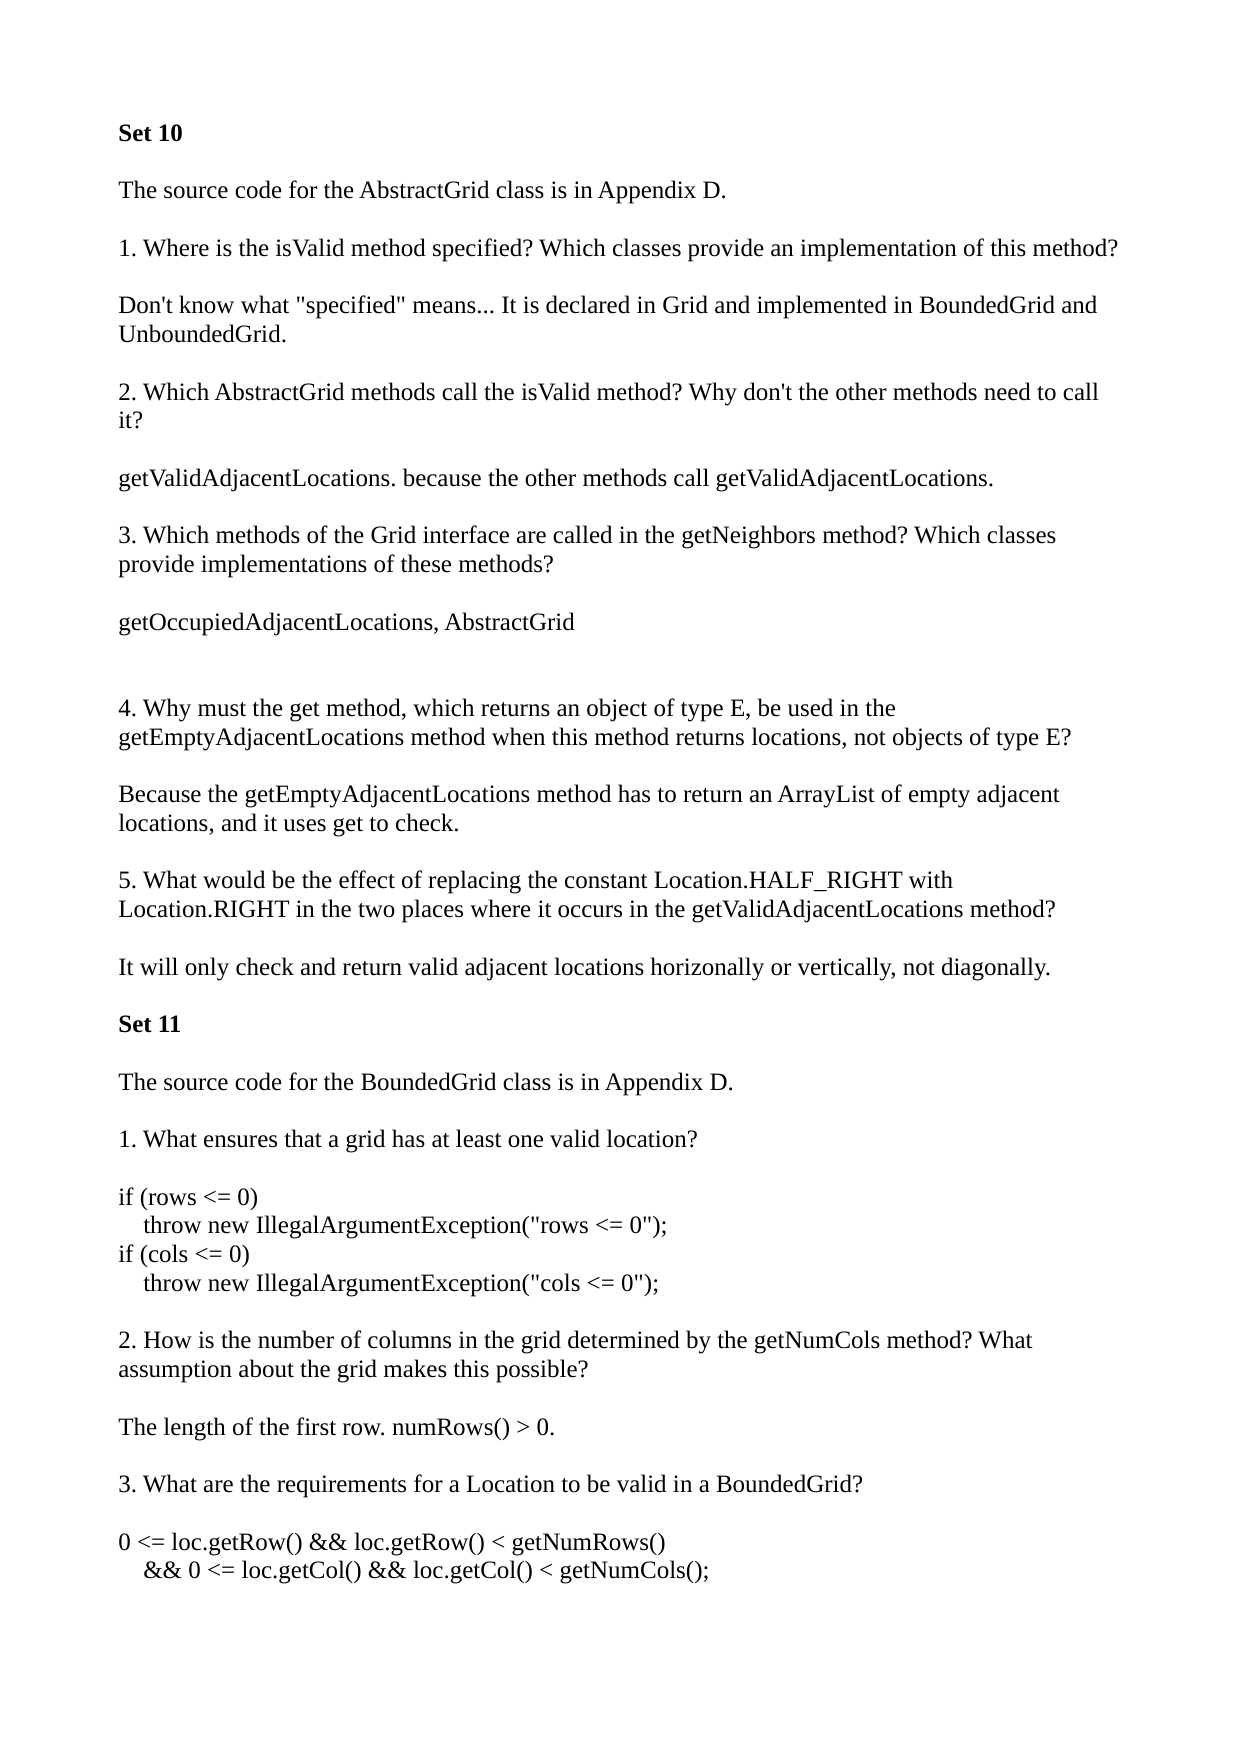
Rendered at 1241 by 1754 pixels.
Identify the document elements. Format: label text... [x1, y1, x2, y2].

text 4. Why must the get method, which returns an object of type E, be used in the getEmptyAdjacentLocations method when this method returns locations, not objects of type E? [118, 693, 1122, 751]
text The length of the first row. numRows() > 0. [118, 1412, 1122, 1441]
text 5. What would be the effect of replacing the constant Location.HALF_RIGHT with Location.RIGHT in the two places where it occurs in the getValidAdjacentLocations method? [118, 866, 1122, 923]
text getValidAdjacentLocations. because the other methods call getValidAdjacentLocations. [118, 463, 1122, 492]
text The source code for the AbstractGrid class is in Appendix D. [118, 176, 1122, 204]
text Don't know what "specified" means... It is declared in Grid and implemented in BoundedGrid and UnboundedGrid. [118, 291, 1122, 348]
text && 0 <= loc.getCol() && loc.getCol() < getNumCols(); [118, 1556, 1122, 1584]
text if (rows <= 0) [118, 1182, 1122, 1211]
text Set 11 [118, 1009, 1122, 1038]
text 3. Which methods of the Grid interface are called in the getNeighbors method? Which classes provide implementations of these methods? [118, 521, 1122, 578]
text 2. How is the number of columns in the grid determined by the getNumCols method? What assumption about the grid makes this possible? [118, 1326, 1122, 1383]
text Because the getEmptyAdjacentLocations method has to return an ArrayList of empty adjacent locations, and it uses get to check. [118, 779, 1122, 837]
text The source code for the BoundedGrid class is in Appendix D. [118, 1067, 1122, 1096]
text 0 <= loc.getRow() && loc.getRow() < getNumRows() [118, 1527, 1122, 1556]
text 2. Which AbstractGrid methods call the isValid method? Why don't the other methods need to call it? [118, 377, 1122, 434]
text 1. Where is the isValid method specified? Which classes provide an implementation of this method? [118, 233, 1122, 262]
text throw new IllegalArgumentException("cols <= 0"); [118, 1268, 1122, 1297]
text getOccupiedAdjacentLocations, AbstractGrid [118, 607, 1122, 636]
text if (cols <= 0) [118, 1239, 1122, 1268]
text Set 10 [118, 118, 1122, 147]
text 1. What ensures that a grid has at least one valid location? [118, 1124, 1122, 1153]
text 3. What are the requirements for a Location to be valid in a BoundedGrid? [118, 1469, 1122, 1498]
text It will only check and return valid adjacent locations horizonally or vertically, not diagonally. [118, 952, 1122, 981]
text throw new IllegalArgumentException("rows <= 0"); [118, 1211, 1122, 1239]
